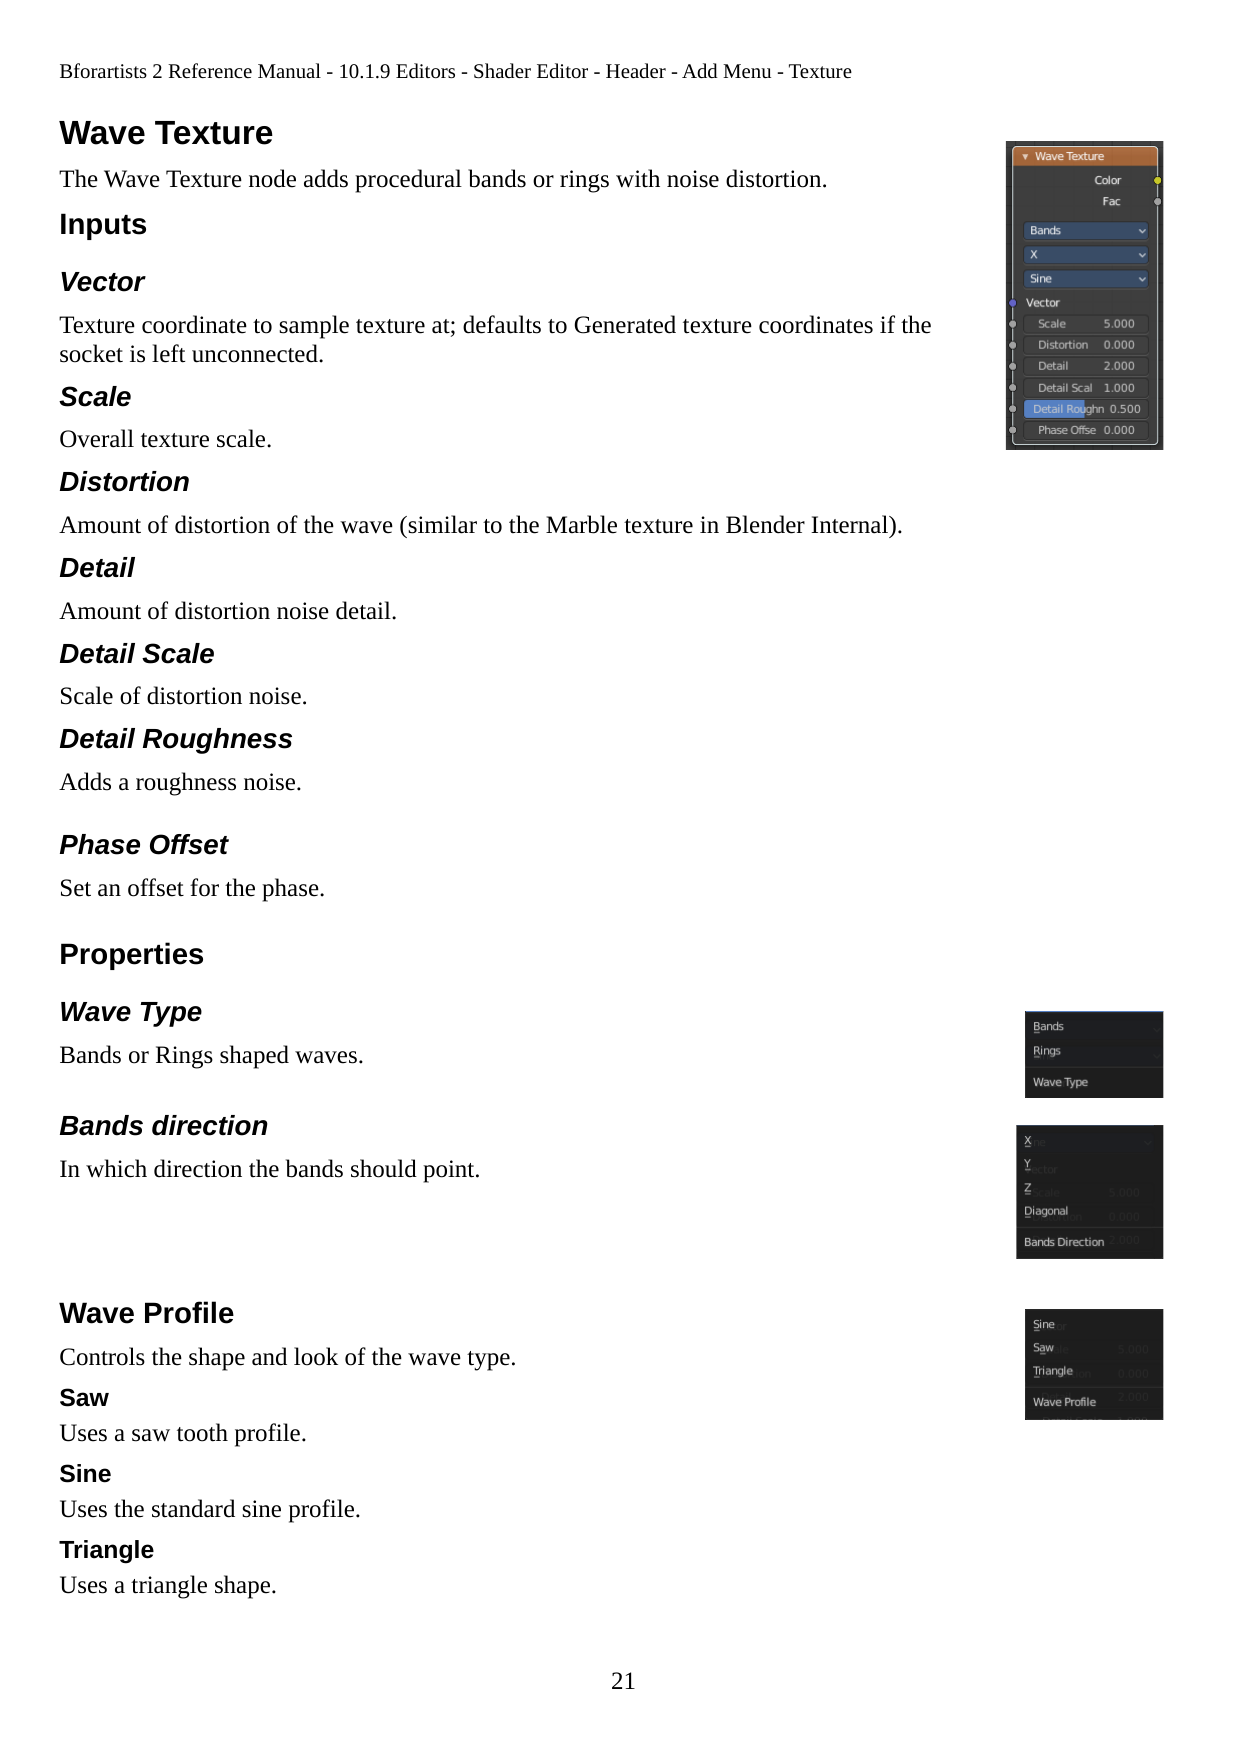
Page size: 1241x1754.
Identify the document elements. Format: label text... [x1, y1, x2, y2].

text Overall texture scale. [59, 424, 1181, 453]
picture [1005, 141, 1164, 450]
subtitle Sine [59, 1459, 1181, 1488]
text In which direction the bands should point. [59, 1154, 1016, 1183]
subtitle Phase Offset [59, 829, 1181, 861]
subtitle Distortion [59, 466, 1181, 498]
subtitle [1164, 1383, 1181, 1412]
text Uses a triangle shape. [59, 1570, 1181, 1599]
text Uses a saw tooth profile. [59, 1418, 1181, 1447]
subtitle Detail Roughness [59, 723, 1181, 754]
text Amount of distortion noise detail. [59, 596, 1181, 624]
subtitle Triangle [59, 1535, 1181, 1564]
subtitle Detail [59, 551, 1181, 583]
subtitle Wave Type [59, 995, 1181, 1027]
subtitle Properties [59, 937, 1181, 970]
subtitle Saw [59, 1383, 1025, 1412]
subtitle [1164, 207, 1181, 241]
text Adds a roughness noise. [59, 767, 1181, 796]
subtitle Vector [59, 266, 1005, 298]
subtitle Wave Texture [59, 113, 1181, 151]
subtitle [1164, 380, 1181, 412]
subtitle Inputs [59, 207, 1005, 241]
text Set an offset for the phase. [59, 873, 1181, 902]
subtitle Detail Scale [59, 637, 1181, 669]
picture [1016, 1125, 1164, 1259]
text Uses the standard sine profile. [59, 1494, 1181, 1523]
subtitle Wave Profile [59, 1296, 1181, 1329]
picture [1025, 1011, 1164, 1098]
text Bands or Rings shaped waves. [59, 1040, 1025, 1068]
text Controls the shape and look of the wave type. [59, 1342, 1025, 1371]
text Scale of distortion noise. [59, 681, 1181, 710]
subtitle Scale [59, 380, 1005, 412]
subtitle [1164, 266, 1181, 298]
picture [1025, 1309, 1164, 1420]
subtitle Bands direction [59, 1110, 1181, 1142]
text Amount of distortion of the wave (similar to the Marble texture in Blender Internal). [59, 510, 1181, 539]
text Texture coordinate to sample texture at; defaults to Generated texture coordinates if the socket is left unconnected. [59, 310, 1005, 368]
text The Wave Texture node adds procedural bands or rings with noise distortion. [59, 164, 1005, 192]
